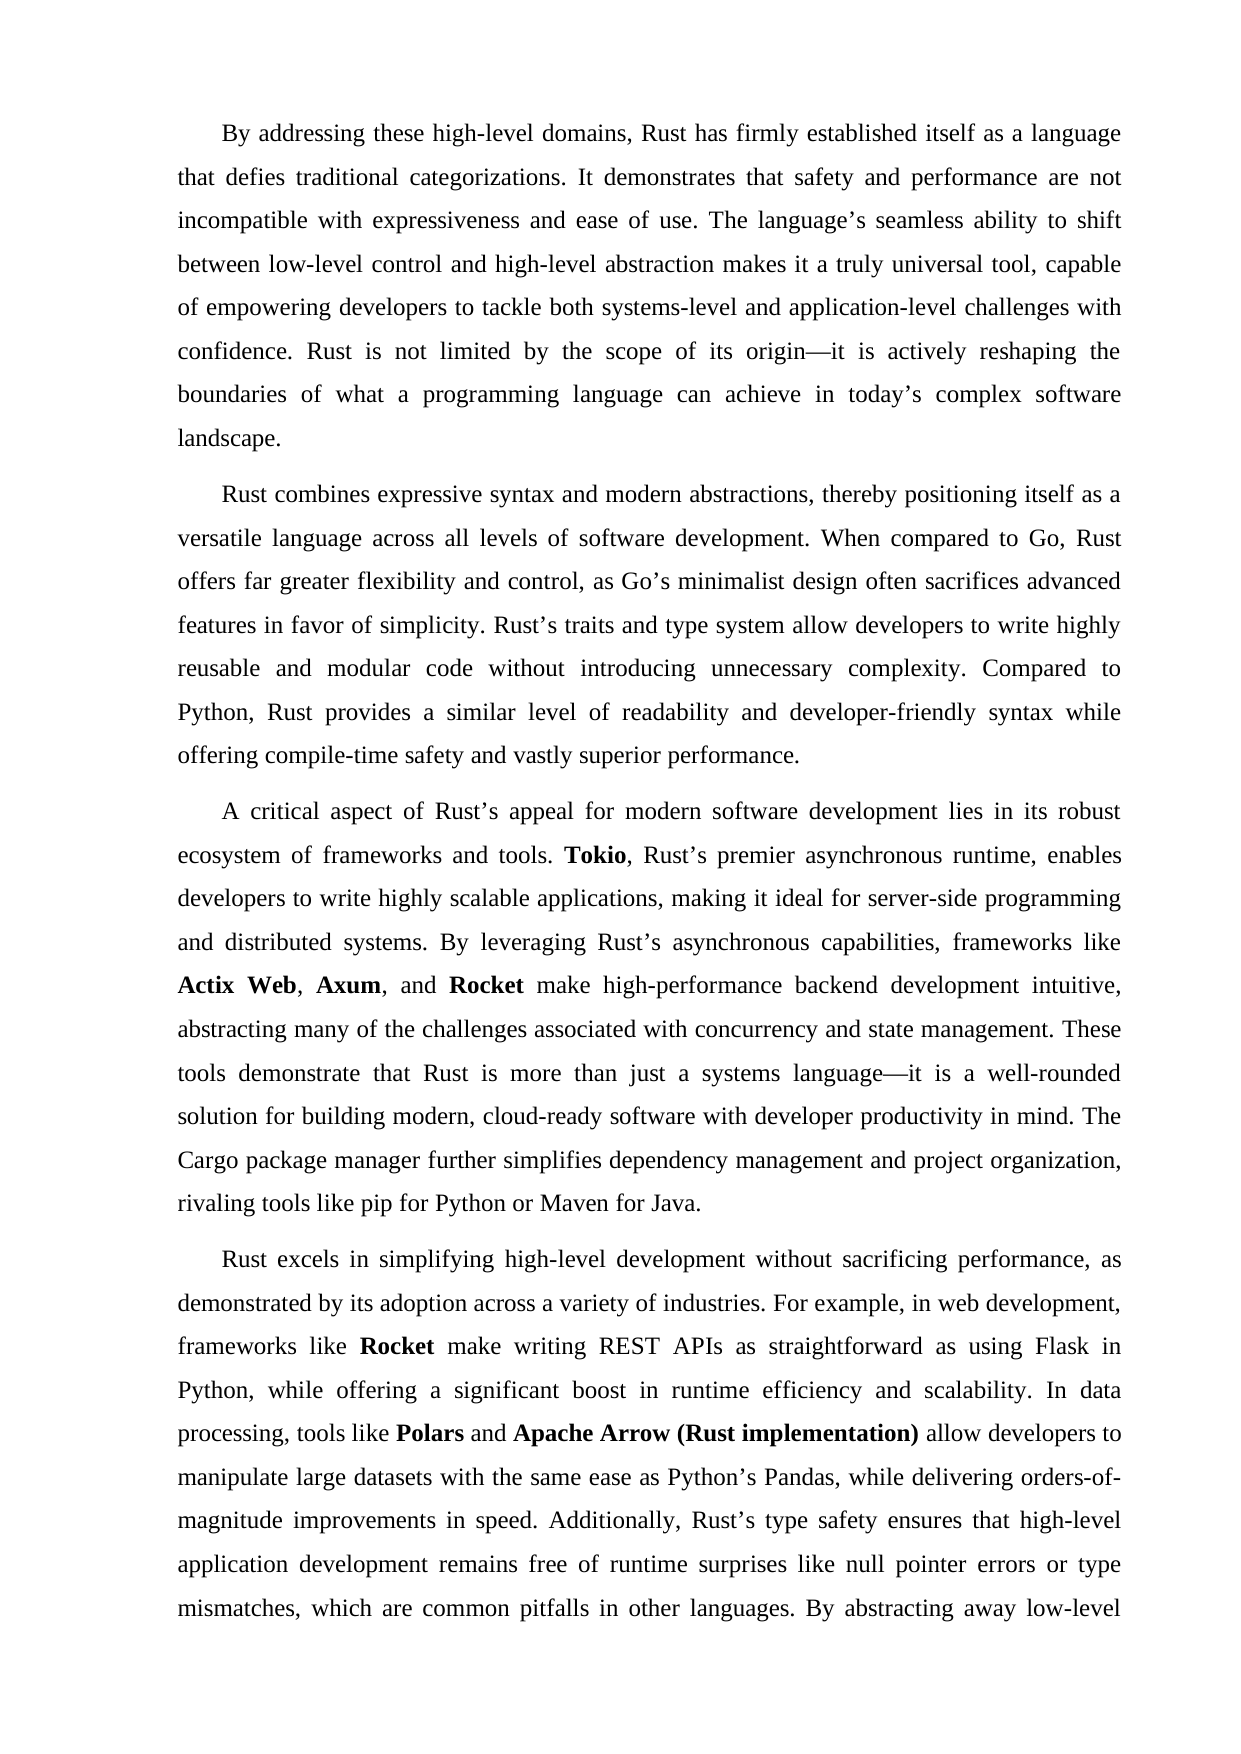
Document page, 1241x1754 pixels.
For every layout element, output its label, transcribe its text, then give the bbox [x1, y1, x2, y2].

text By addressing these high-level domains, Rust has firmly established itself as a language that defies traditional categorizations. It demonstrates that safety and performance are not incompatible with expressiveness and ease of use. The language’s seamless ability to shift between low-level control and high-level abstraction makes it a truly universal tool, capable of empowering developers to tackle both systems-level and application-level challenges with confidence. Rust is not limited by the scope of its origin—it is actively reshaping the boundaries of what a programming language can achieve in today’s complex software landscape. [177, 118, 1122, 452]
text A critical aspect of Rust’s appeal for modern software development lies in its robust ecosystem of frameworks and tools. Tokio, Rust’s premier asynchronous runtime, enables developers to write highly scalable applications, making it ideal for server-side programming and distributed systems. By leveraging Rust’s asynchronous capabilities, frameworks like Actix Web, Axum, and Rocket make high-performance backend development intuitive, abstracting many of the challenges associated with concurrency and state management. These tools demonstrate that Rust is more than just a systems language—it is a well-rounded solution for building modern, cloud-ready software with developer productivity in mind. The Cargo package manager further simplifies dependency management and project organization, rivaling tools like pip for Python or Maven for Java. [177, 796, 1122, 1217]
text Rust excels in simplifying high-level development without sacrificing performance, as demonstrated by its adoption across a variety of industries. For example, in web development, frameworks like Rocket make writing REST APIs as straightforward as using Flask in Python, while offering a significant boost in runtime efficiency and scalability. In data processing, tools like Polars and Apache Arrow (Rust implementation) allow developers to manipulate large datasets with the same ease as Python’s Pandas, while delivering orders-of-magnitude improvements in speed. Additionally, Rust’s type safety ensures that high-level application development remains free of runtime surprises like null pointer errors or type mismatches, which are common pitfalls in other languages. By abstracting away low-level [177, 1244, 1122, 1622]
text Rust combines expressive syntax and modern abstractions, thereby positioning itself as a versatile language across all levels of software development. When compared to Go, Rust offers far greater flexibility and control, as Go’s minimalist design often sacrifices advanced features in favor of simplicity. Rust’s traits and type system allow developers to write highly reusable and modular code without introducing unnecessary complexity. Compared to Python, Rust provides a similar level of readability and developer-friendly syntax while offering compile-time safety and vastly superior performance. [177, 479, 1122, 769]
